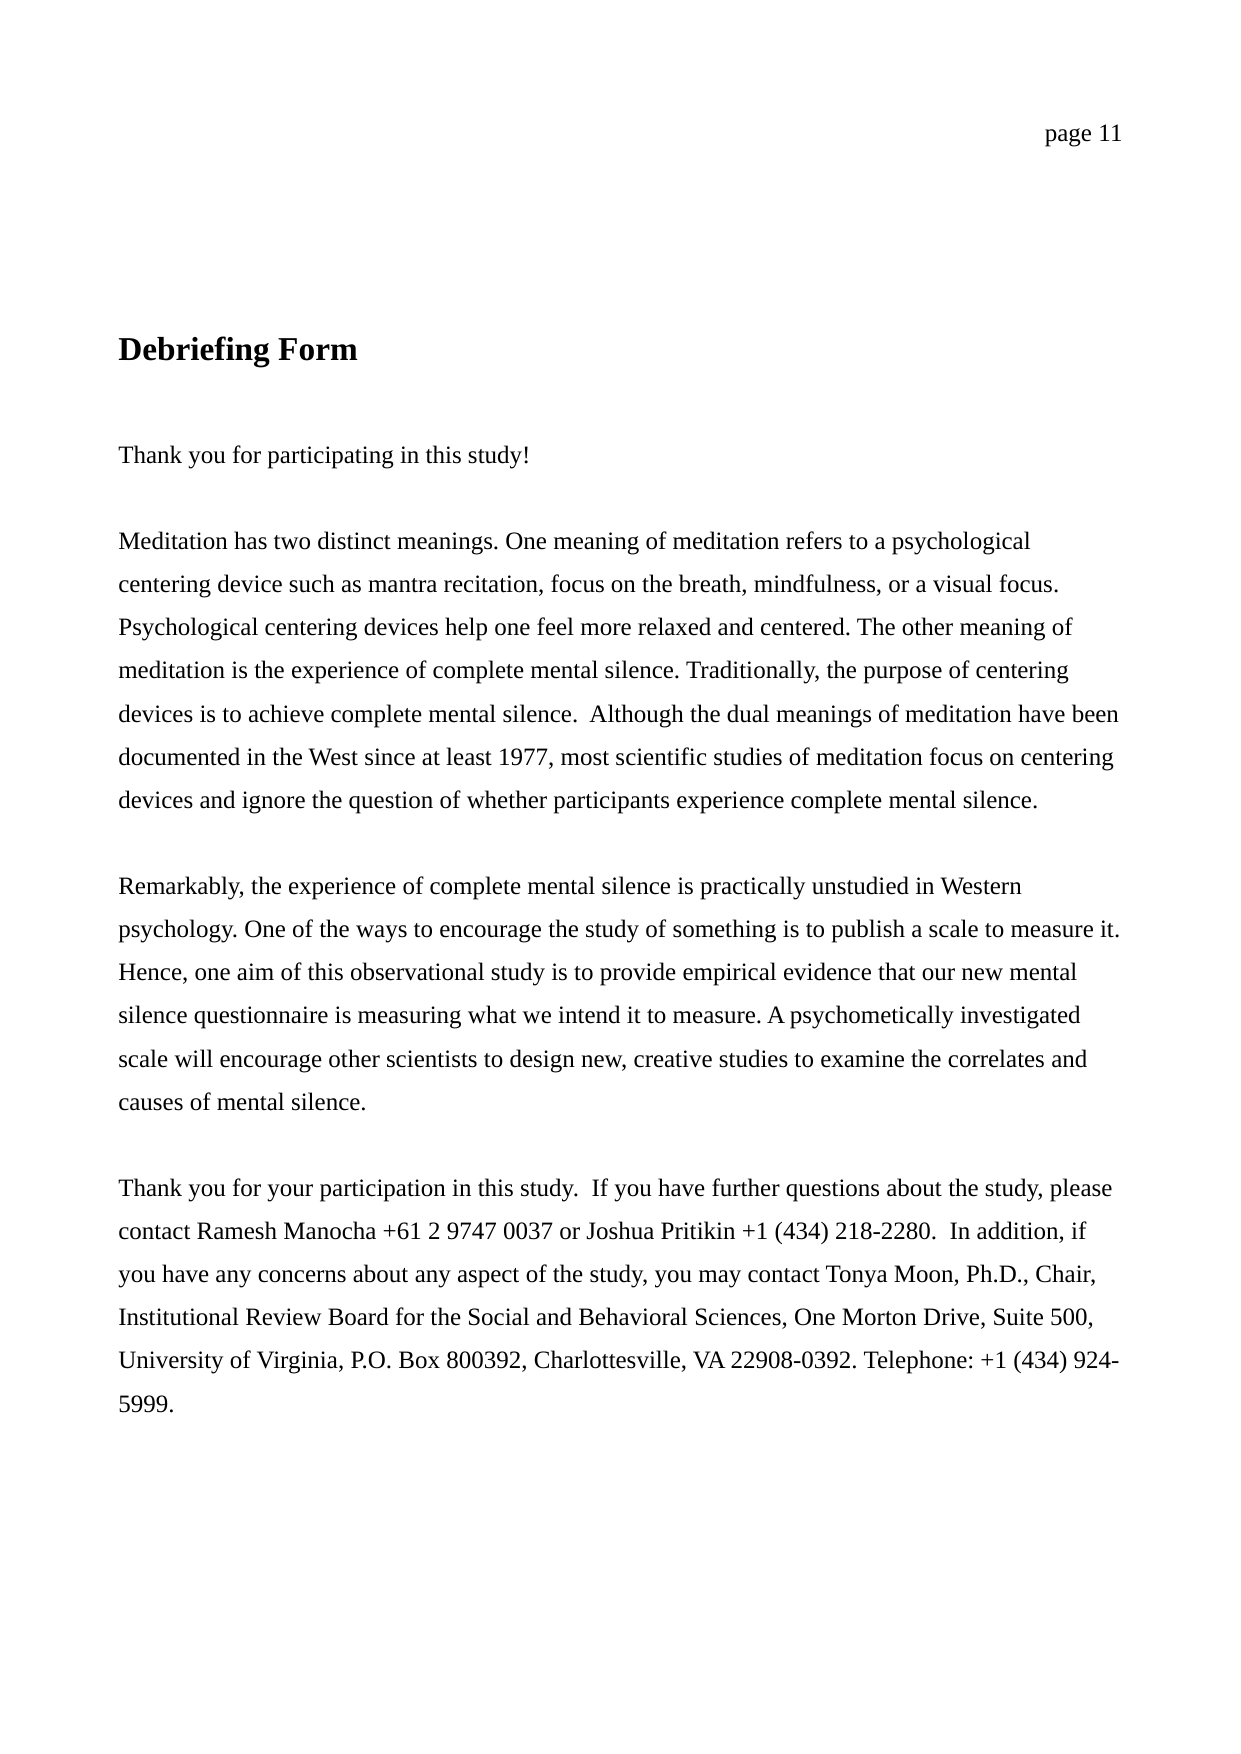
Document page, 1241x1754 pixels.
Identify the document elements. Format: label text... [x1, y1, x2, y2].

text Remarkably, the experience of complete mental silence is practically unstudied in Western psychology. One of the ways to encourage the study of something is to publish a scale to measure it. Hence, one aim of this observational study is to provide empirical evidence that our new mental silence questionnaire is measuring what we intend it to measure. A psychometically investigated scale will encourage other scientists to design new, creative studies to examine the correlates and causes of mental silence. [118, 871, 1122, 1116]
text Meditation has two distinct meanings. One meaning of meditation refers to a psychological centering device such as mantra recitation, focus on the breath, mindfulness, or a visual focus. Psychological centering devices help one feel more relaxed and centered. The other meaning of meditation is the experience of complete mental silence. Traditionally, the purpose of centering devices is to achieve complete mental silence. Although the dual meanings of meditation have been documented in the West since at least 1977, most scientific studies of meditation focus on centering devices and ignore the question of whether participants experience complete mental silence. [118, 526, 1122, 814]
text Debriefing Form [118, 330, 1122, 368]
text Thank you for your participation in this study. If you have further questions about the study, please contact Ramesh Manocha +61 2 9747 0037 or Joshua Pritikin +1 (434) 218-2280. In addition, if you have any concerns about any aspect of the study, you may contact Tonya Moon, Ph.D., Chair, Institutional Review Board for the Social and Behavioral Sciences, One Morton Drive, Suite 500, University of Virginia, P.O. Box 800392, Charlottesville, VA 22908-0392. Telephone: +1 (434) 924-5999. [118, 1173, 1122, 1417]
text Thank you for participating in this study! [118, 440, 1122, 469]
